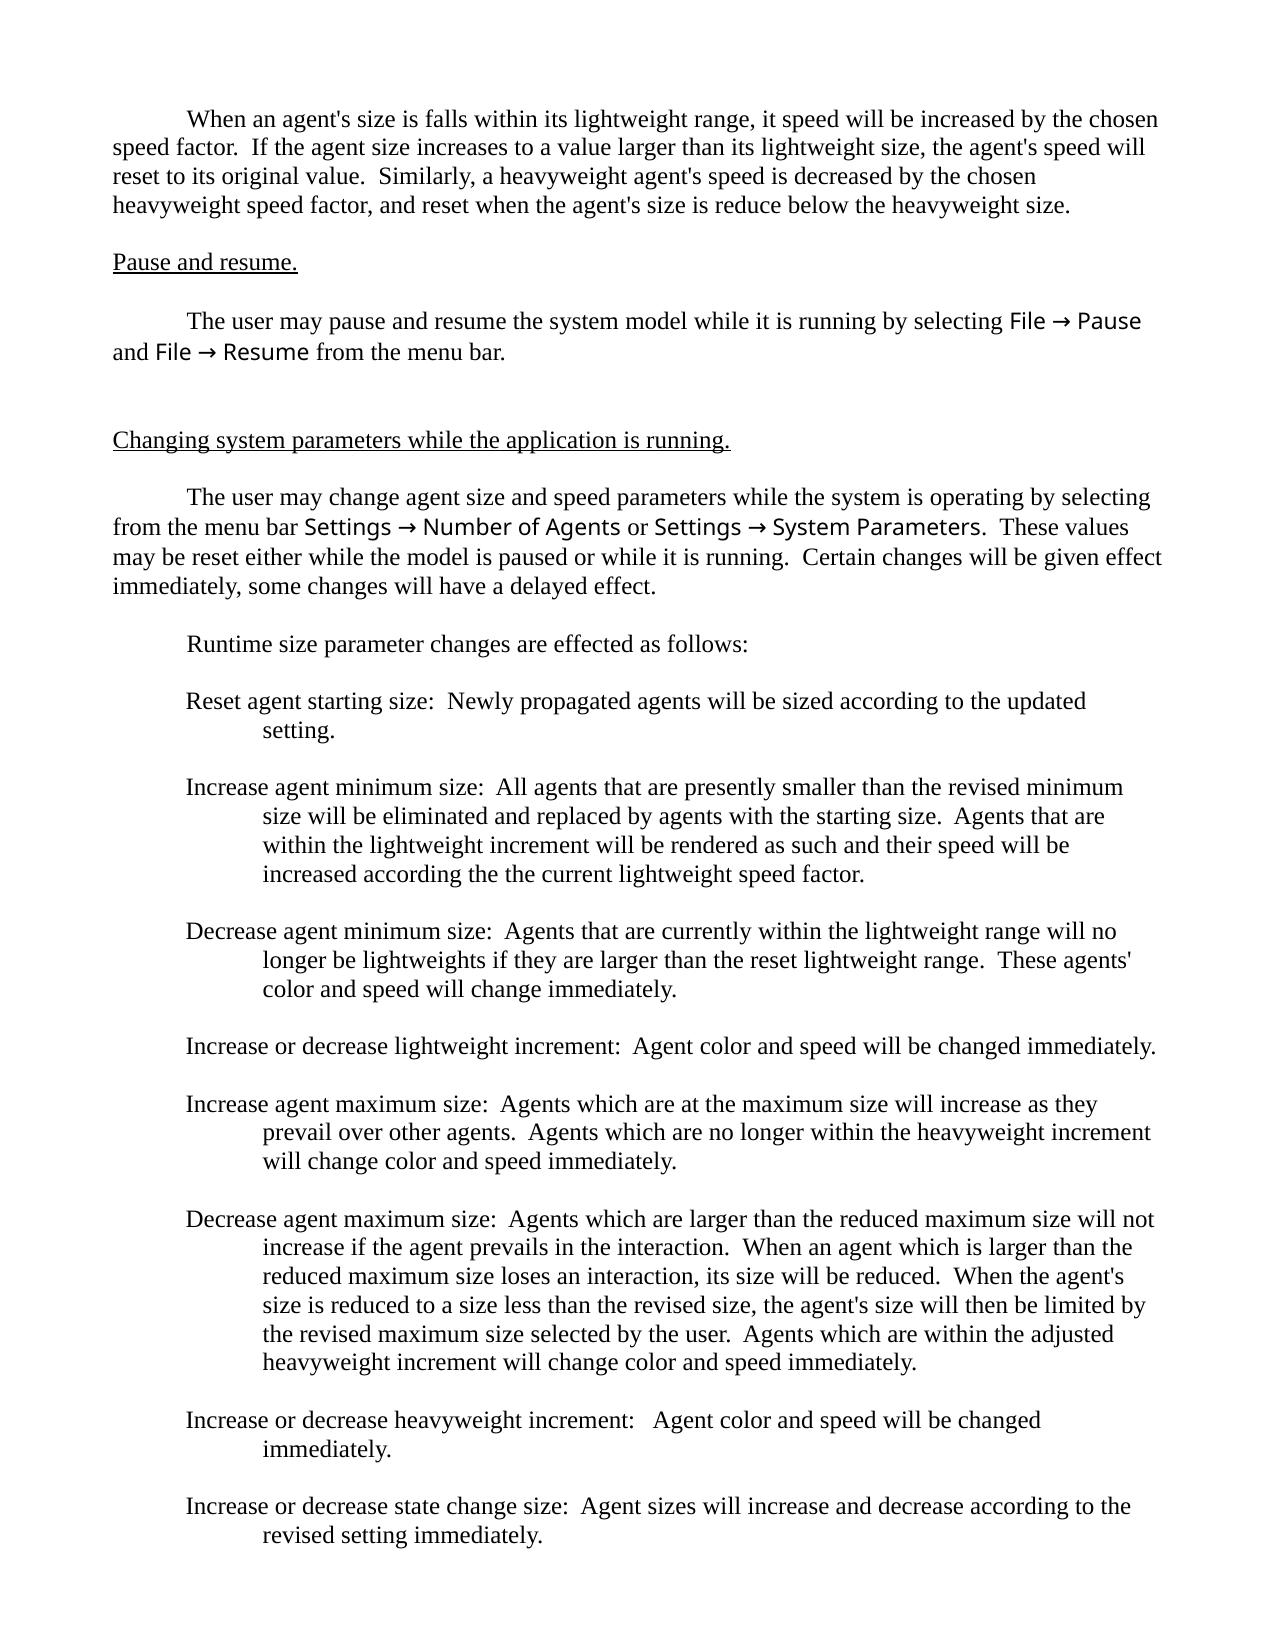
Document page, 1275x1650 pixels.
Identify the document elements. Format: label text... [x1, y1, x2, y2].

text Decrease agent maximum size: Agents which are larger than the reduced maximum size will not increase if the agent prevails in the interaction. When an agent which is larger than the reduced maximum size loses an interaction, its size will be reduced. When the agent's size is reduced to a size less than the revised size, the agent's size will then be limited by the revised maximum size selected by the user. Agents which are within the adjusted heavyweight increment will change color and speed immediately. [185, 1204, 1162, 1376]
text Increase agent maximum size: Agents which are at the maximum size will increase as they prevail over other agents. Agents which are no longer within the heavyweight increment will change color and speed immediately. [185, 1089, 1162, 1175]
text Decrease agent minimum size: Agents that are currently within the lightweight range will no longer be lightweights if they are larger than the reset lightweight range. These agents' color and speed will change immediately. [185, 916, 1162, 1002]
text Increase or decrease heavyweight increment: Agent color and speed will be changed immediately. [185, 1405, 1162, 1462]
text Reset agent starting size: Newly propagated agents will be sized according to the updated setting. [185, 686, 1162, 744]
text Increase or decrease state change size: Agent sizes will increase and decrease according to the revised setting immediately. [185, 1491, 1162, 1549]
text Increase agent minimum size: All agents that are presently smaller than the revised minimum size will be eliminated and replaced by agents with the starting size. Agents that are within the lightweight increment will be rendered as such and their speed will be increased according the the current lightweight speed factor. [185, 772, 1162, 887]
text The user may pause and resume the system model while it is running by selecting File → Pause and File → Resume from the menu bar. [112, 305, 1162, 367]
text Increase or decrease lightweight increment: Agent color and speed will be changed immediately. [185, 1031, 1162, 1089]
text Changing system parameters while the application is running. [112, 425, 1162, 454]
text The user may change agent size and speed parameters while the system is operating by selecting from the menu bar Settings → Number of Agents or Settings → System Parameters. These values may be reset either while the model is paused or while it is running. Certain changes will be given effect immediately, some changes will have a delayed effect. [112, 482, 1162, 600]
text Runtime size parameter changes are effected as follows: [112, 629, 1162, 657]
text Pause and resume. [112, 247, 1162, 276]
text When an agent's size is falls within its lightweight range, it speed will be increased by the chosen speed factor. If the agent size increases to a value larger than its lightweight size, the agent's speed will reset to its original value. Similarly, a heavyweight agent's speed is decreased by the chosen heavyweight speed factor, and reset when the agent's size is reduce below the heavyweight size. [112, 104, 1162, 219]
